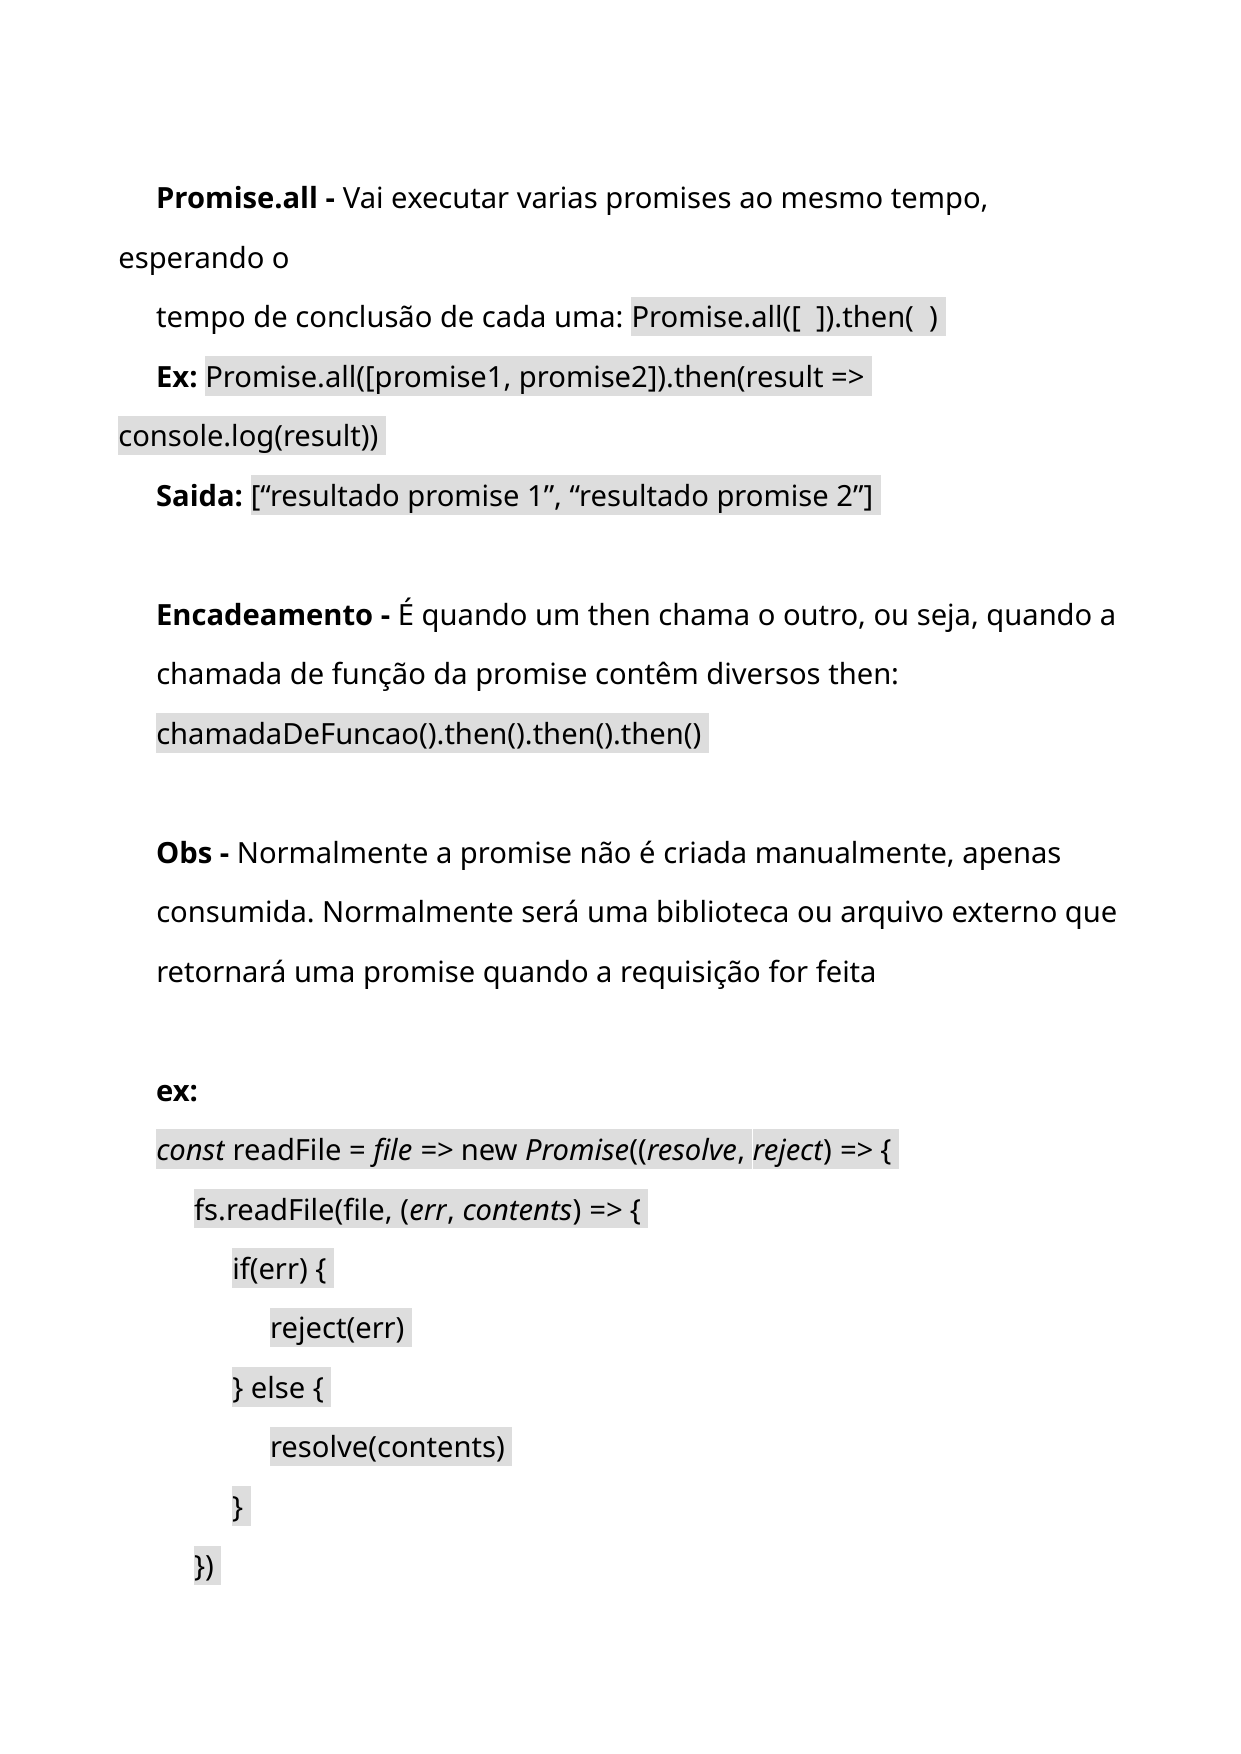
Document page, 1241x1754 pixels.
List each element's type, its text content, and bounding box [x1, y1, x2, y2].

text tempo de conclusão de cada uma: Promise.all([ ]).then( ) [118, 297, 1122, 336]
text chamadaDeFuncao().then().then().then() [118, 713, 1122, 753]
text } [118, 1486, 1122, 1526]
text resolve(contents) [118, 1427, 1122, 1466]
text ex: [118, 1070, 1122, 1109]
text fs.readFile(file, (err, contents) => { [118, 1189, 1122, 1228]
text chamada de função da promise contêm diversos then: [118, 653, 1122, 693]
text Obs - Normalmente a promise não é criada manualmente, apenas [118, 832, 1122, 872]
text }) [118, 1546, 1122, 1585]
text const readFile = file => new Promise((resolve, reject) => { [118, 1129, 1122, 1169]
text reject(err) [118, 1308, 1122, 1347]
text consumida. Normalmente será uma biblioteca ou arquivo externo que [118, 891, 1122, 931]
text Ex: Promise.all([promise1, promise2]).then(result => console.log(result)) [118, 356, 1122, 455]
text Saida: [“resultado promise 1”, “resultado promise 2”] [118, 475, 1122, 515]
text Promise.all - Vai executar varias promises ao mesmo tempo, esperando o [118, 178, 1122, 277]
text retornará uma promise quando a requisição for feita [118, 951, 1122, 991]
text Encadeamento - É quando um then chama o outro, ou seja, quando a [118, 594, 1122, 634]
text } else { [118, 1367, 1122, 1407]
text if(err) { [118, 1248, 1122, 1288]
